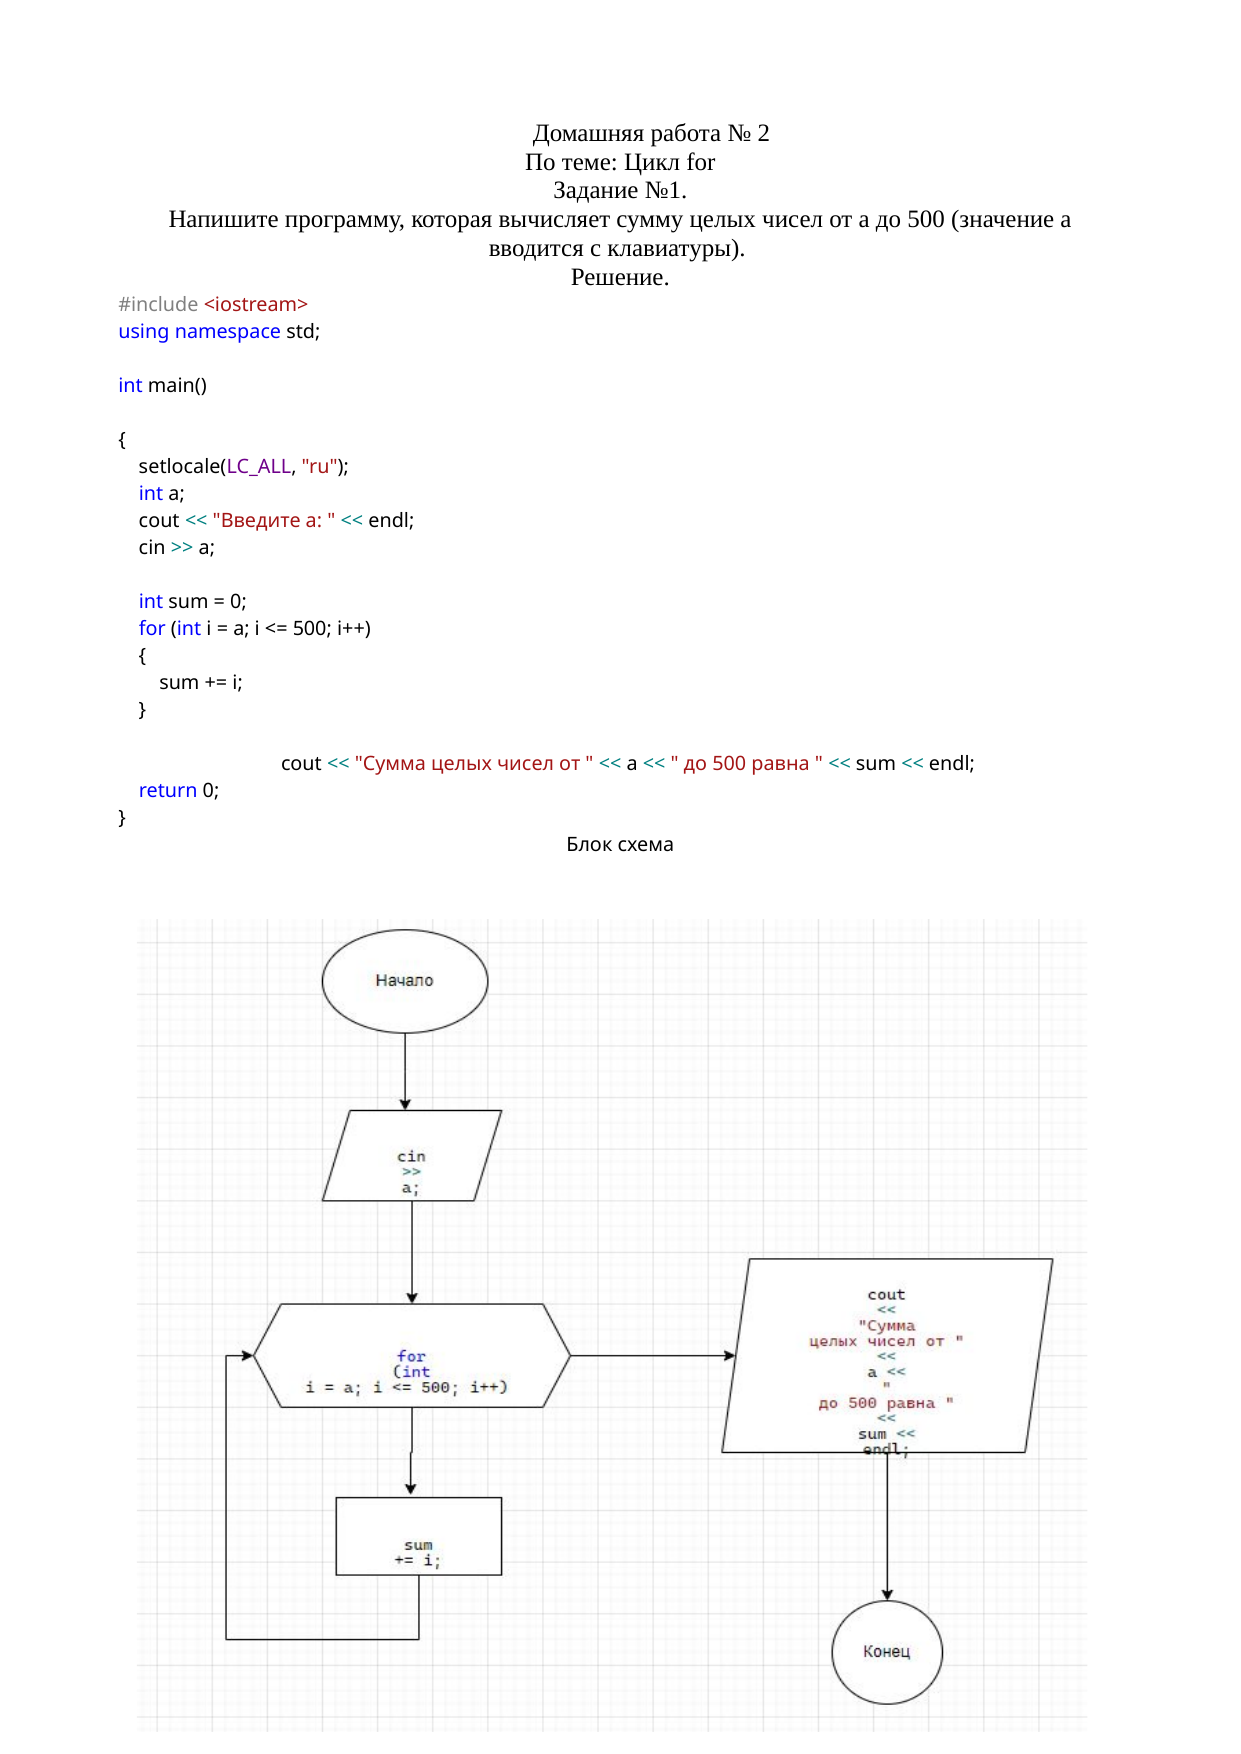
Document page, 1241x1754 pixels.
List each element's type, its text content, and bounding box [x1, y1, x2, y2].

text } [118, 695, 1122, 722]
text return 0; [118, 776, 1122, 803]
text int sum = 0; [118, 587, 1122, 614]
text } [118, 803, 1122, 830]
text По теме: Цикл for [118, 147, 1122, 176]
text sum += i; [118, 668, 1122, 695]
text for (int i = a; i <= 500; i++) [118, 614, 1122, 641]
text int main() [118, 372, 1122, 398]
text setlocale(LC_ALL, "ru"); [118, 452, 1122, 479]
text { [118, 426, 1122, 452]
text cin >> a; [118, 533, 1122, 560]
text { [118, 641, 1122, 668]
picture [136, 919, 1088, 1732]
text #include <iostream> [118, 291, 1122, 318]
text cout << "Сумма целых чисел от " << a << " до 500 равна " << sum << endl; [118, 749, 1122, 776]
text cout << "Введите a: " << endl; [118, 506, 1122, 533]
text Напишите программу, которая вычисляет сумму целых чисел от а до 500 (значение a вводится с клавиатуры). [118, 204, 1122, 262]
text Домашняя работа № 2 [118, 118, 1122, 147]
text using namespace std; [118, 318, 1122, 344]
text Задание №1. [118, 176, 1122, 204]
text Решение. [118, 262, 1122, 291]
text int a; [118, 479, 1122, 506]
text Блок схема [118, 830, 1122, 857]
